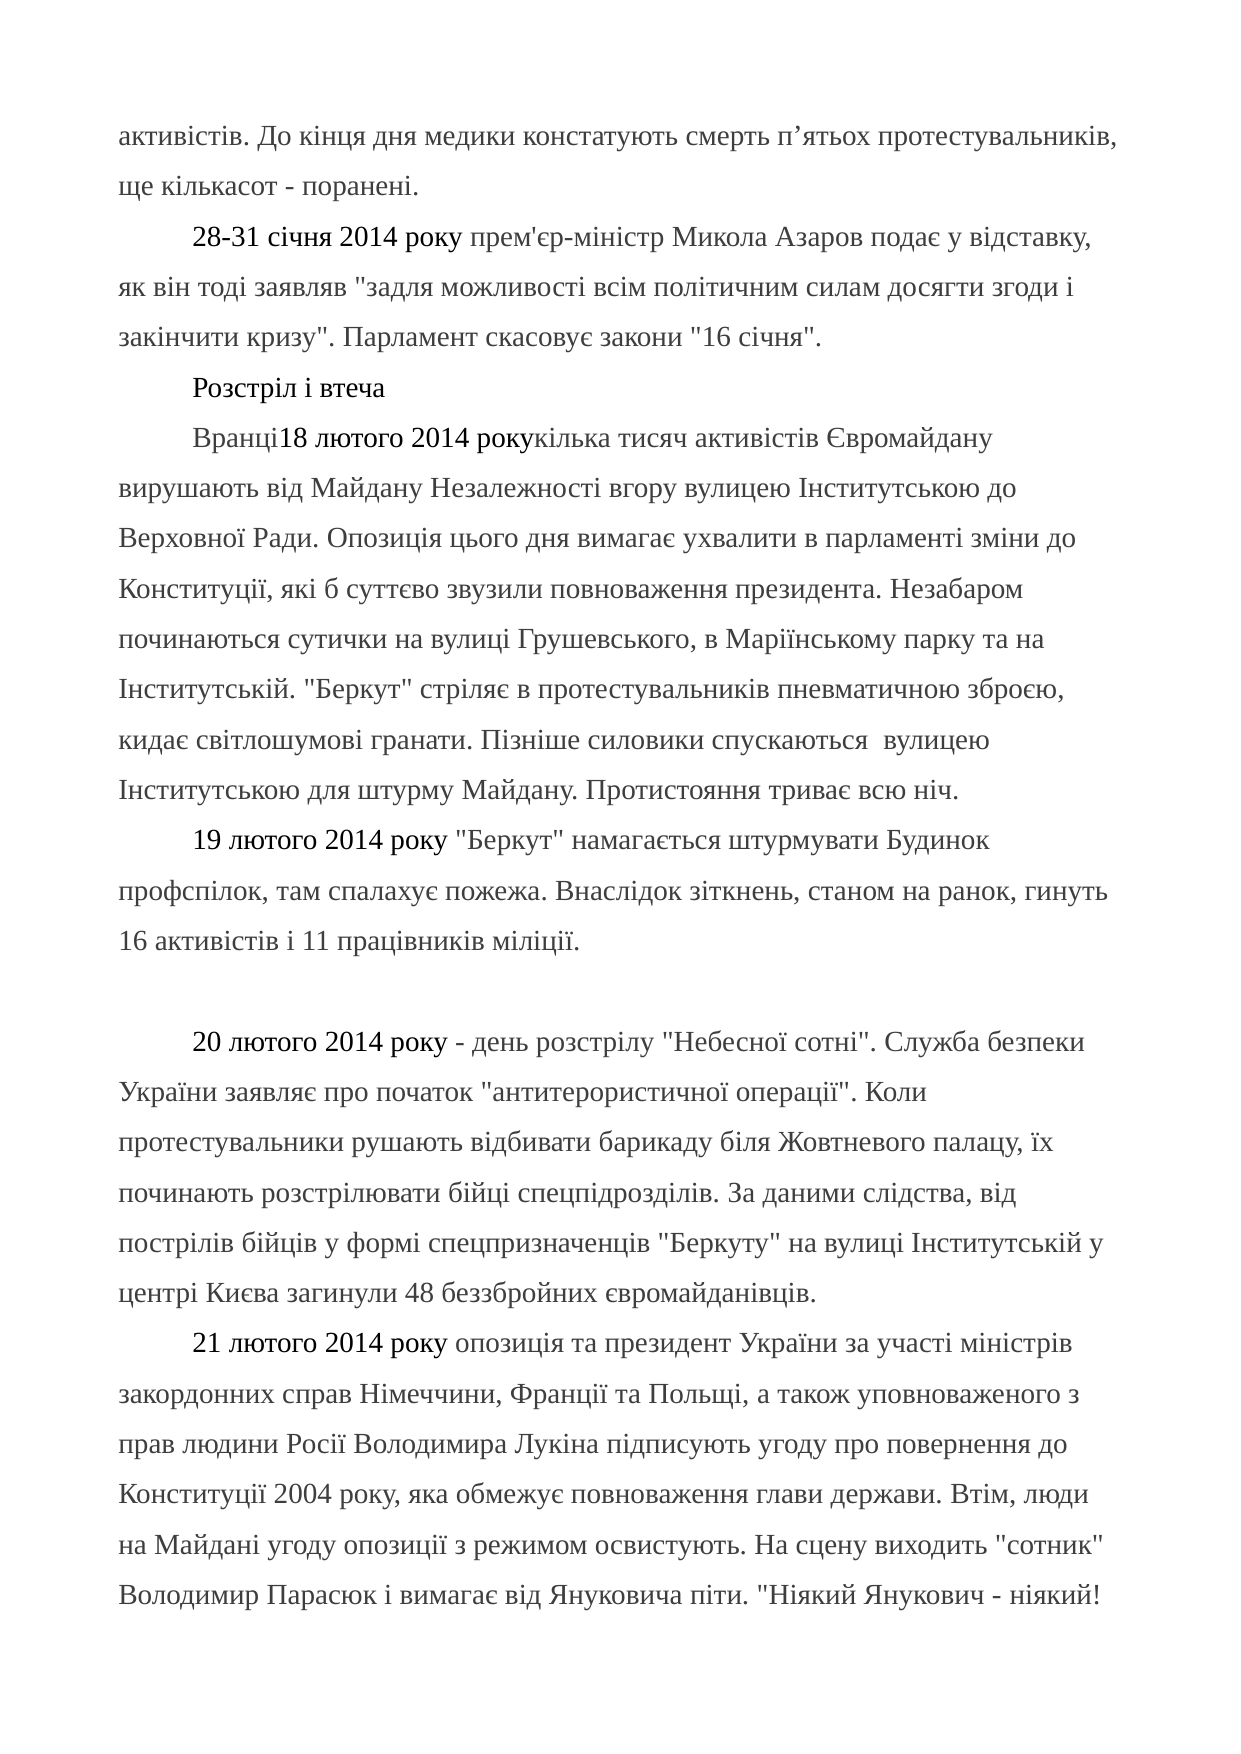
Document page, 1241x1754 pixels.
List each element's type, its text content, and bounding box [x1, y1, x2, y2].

text Вранці18 лютого 2014 рокукілька тисяч активістів Євромайдану вирушають від Майдану Незалежності вгору вулицею Інститутською до Верховної Ради. Опозиція цього дня вимагає ухвалити в парламенті зміни до Конституції, які б суттєво звузили повноваження президента. Незабаром починаються сутички на вулиці Грушевського, в Маріїнському парку та на Інститутській. "Беркут" стріляє в протестувальників пневматичною зброєю, кидає світлошумові гранати. Пізніше силовики спускаються вулицею Інститутською для штурму Майдану. Протистояння триває всю ніч. [118, 420, 1122, 806]
text активістів. До кінця дня медики констатують смерть п’ятьох протестувальників, ще кількасот - поранені. [118, 118, 1122, 202]
text 20 лютого 2014 року - день розстрілу "Небесної сотні". Служба безпеки України заявляє про початок "антитерористичної операції". Коли протестувальники рушають відбивати барикаду біля Жовтневого палацу, їх починають розстрілювати бійці спецпідрозділів. За даними слідства, від пострілів бійців у формі спецпризначенців "Беркуту" на вулиці Інститутській у центрі Києва загинули 48 беззбройних євромайданівців. [118, 1024, 1122, 1309]
text 19 лютого 2014 року "Беркут" намагається штурмувати Будинок профспілок, там спалахує пожежа. Внаслідок зіткнень, станом на ранок, гинуть 16 активістів і 11 працівників міліції. [118, 822, 1122, 957]
text 28-31 січня 2014 року прем'єр-міністр Микола Азаров подає у відставку, як він тоді заявляв "задля можливості всім політичним силам досягти згоди і закінчити кризу". Парламент скасовує закони "16 січня". [118, 219, 1122, 353]
text 21 лютого 2014 року опозиція та президент України за участі міністрів закордонних справ Німеччини, Франції та Польщі, а також уповноваженого з прав людини Росії Володимира Лукіна підписують угоду про повернення до Конституції 2004 року, яка обмежує повноваження глави держави. Втім, люди на Майдані угоду опозиції з режимом освистують. На сцену виходить "сотник" Володимир Парасюк і вимагає від Януковича піти. "Ніякий Янукович - ніякий! [118, 1326, 1122, 1611]
text Розстріл і втеча [118, 370, 1122, 403]
